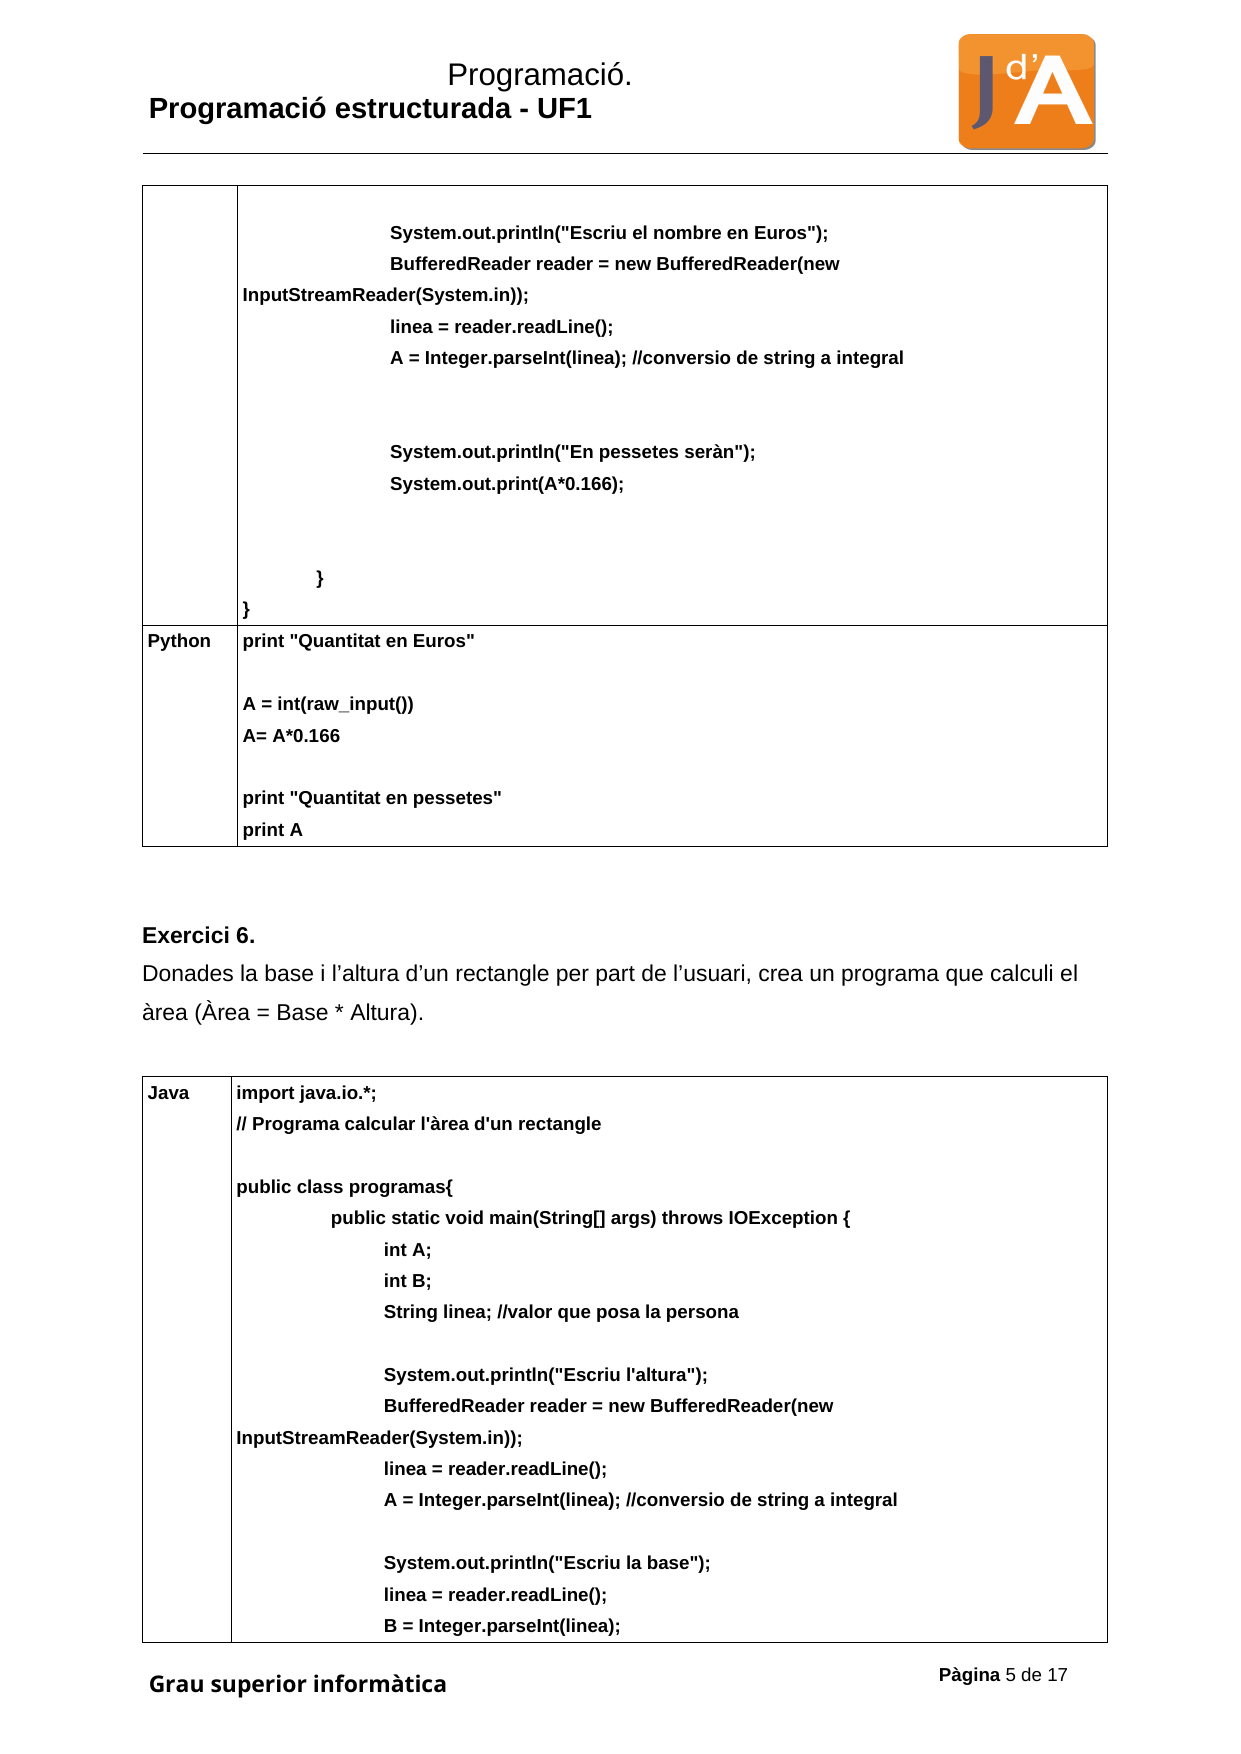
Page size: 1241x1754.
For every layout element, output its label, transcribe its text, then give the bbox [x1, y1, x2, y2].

table_header System.out.println("Escriu el nombre en Euros"); BufferedReader reader = new BufferedReader(new InputStreamReader(System.in)); linea = reader.readLine(); A = Integer.parseInt(linea); //conversio de string a integral System.out.println("En pessetes seràn"); System.out.print(A*0.166); } } [238, 186, 1107, 625]
table_cell print "Quantitat en Euros" A = int(raw_input()) A= A*0.166 print "Quantitat en pessetes" print A [238, 626, 1107, 846]
picture [958, 34, 1096, 150]
text Donades la base i l’altura d’un rectangle per part de l’usuari, crea un programa que calculi el àrea (Àrea = Base * Altura). [142, 961, 1107, 1025]
table_header Java [143, 1077, 231, 1642]
text Exercici 6. [142, 923, 1107, 948]
table_cell Python [143, 626, 237, 846]
table_header import java.io.*; // Programa calcular l'àrea d'un rectangle public class programas{ public static void main(String[] args) throws IOException { int A; int B; String linea; //valor que posa la persona System.out.println("Escriu l'altura"); BufferedReader reader = new BufferedReader(new InputStreamReader(System.in)); linea = reader.readLine(); A = Integer.parseInt(linea); //conversio de string a integral System.out.println("Escriu la base"); linea = reader.readLine(); B = Integer.parseInt(linea); [232, 1077, 1107, 1642]
table_header [143, 186, 237, 625]
